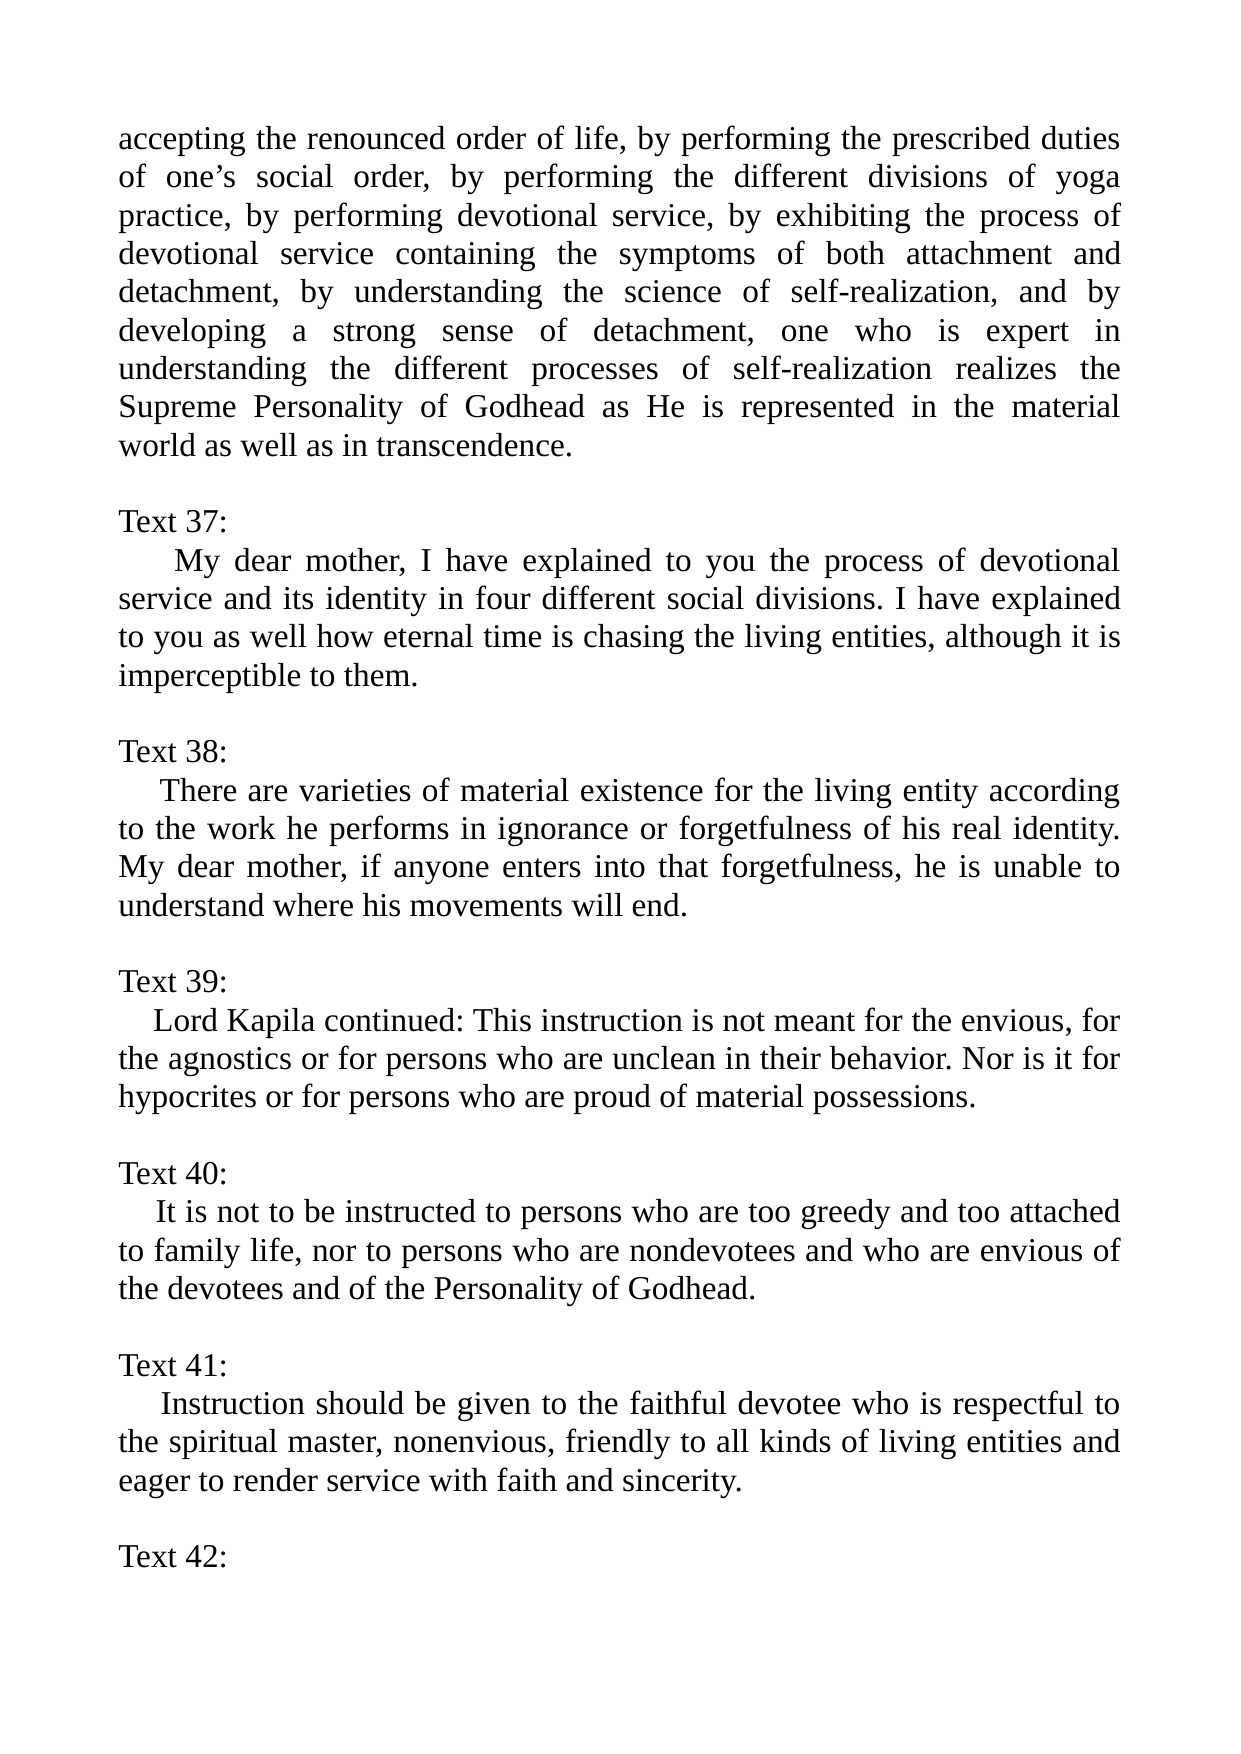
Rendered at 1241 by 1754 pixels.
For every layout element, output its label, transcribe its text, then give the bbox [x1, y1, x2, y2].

text Text 41: [118, 1345, 1122, 1383]
text Instruction should be given to the faithful devotee who is respectful to the spiritual master, nonenvious, friendly to all kinds of living entities and eager to render service with faith and sincerity. [118, 1383, 1122, 1498]
text There are varieties of material existence for the living entity according to the work he performs in ignorance or forgetfulness of his real identity. My dear mother, if anyone enters into that forgetfulness, he is unable to understand where his movements will end. [118, 770, 1122, 923]
text Text 38: [118, 731, 1122, 770]
text My dear mother, I have explained to you the process of devotional service and its identity in four different social divisions. I have explained to you as well how eternal time is chasing the living entities, although it is imperceptible to them. [118, 540, 1122, 693]
text Lord Kapila continued: This instruction is not meant for the envious, for the agnostics or for persons who are unclean in their behavior. Nor is it for hypocrites or for persons who are proud of material possessions. [118, 1000, 1122, 1115]
text It is not to be instructed to persons who are too greedy and too attached to family life, nor to persons who are nondevotees and who are envious of the devotees and of the Personality of Godhead. [118, 1191, 1122, 1306]
text accepting the renounced order of life, by performing the prescribed duties of one’s social order, by performing the different divisions of yoga practice, by performing devotional service, by exhibiting the process of devotional service containing the symptoms of both attachment and detachment, by understanding the science of self-realization, and by developing a strong sense of detachment, one who is expert in understanding the different processes of self-realization realizes the Supreme Personality of Godhead as He is represented in the material world as well as in transcendence. [118, 118, 1122, 463]
text Text 40: [118, 1153, 1122, 1191]
text Text 37: [118, 501, 1122, 540]
text Text 39: [118, 961, 1122, 1000]
text Text 42: [118, 1536, 1122, 1575]
